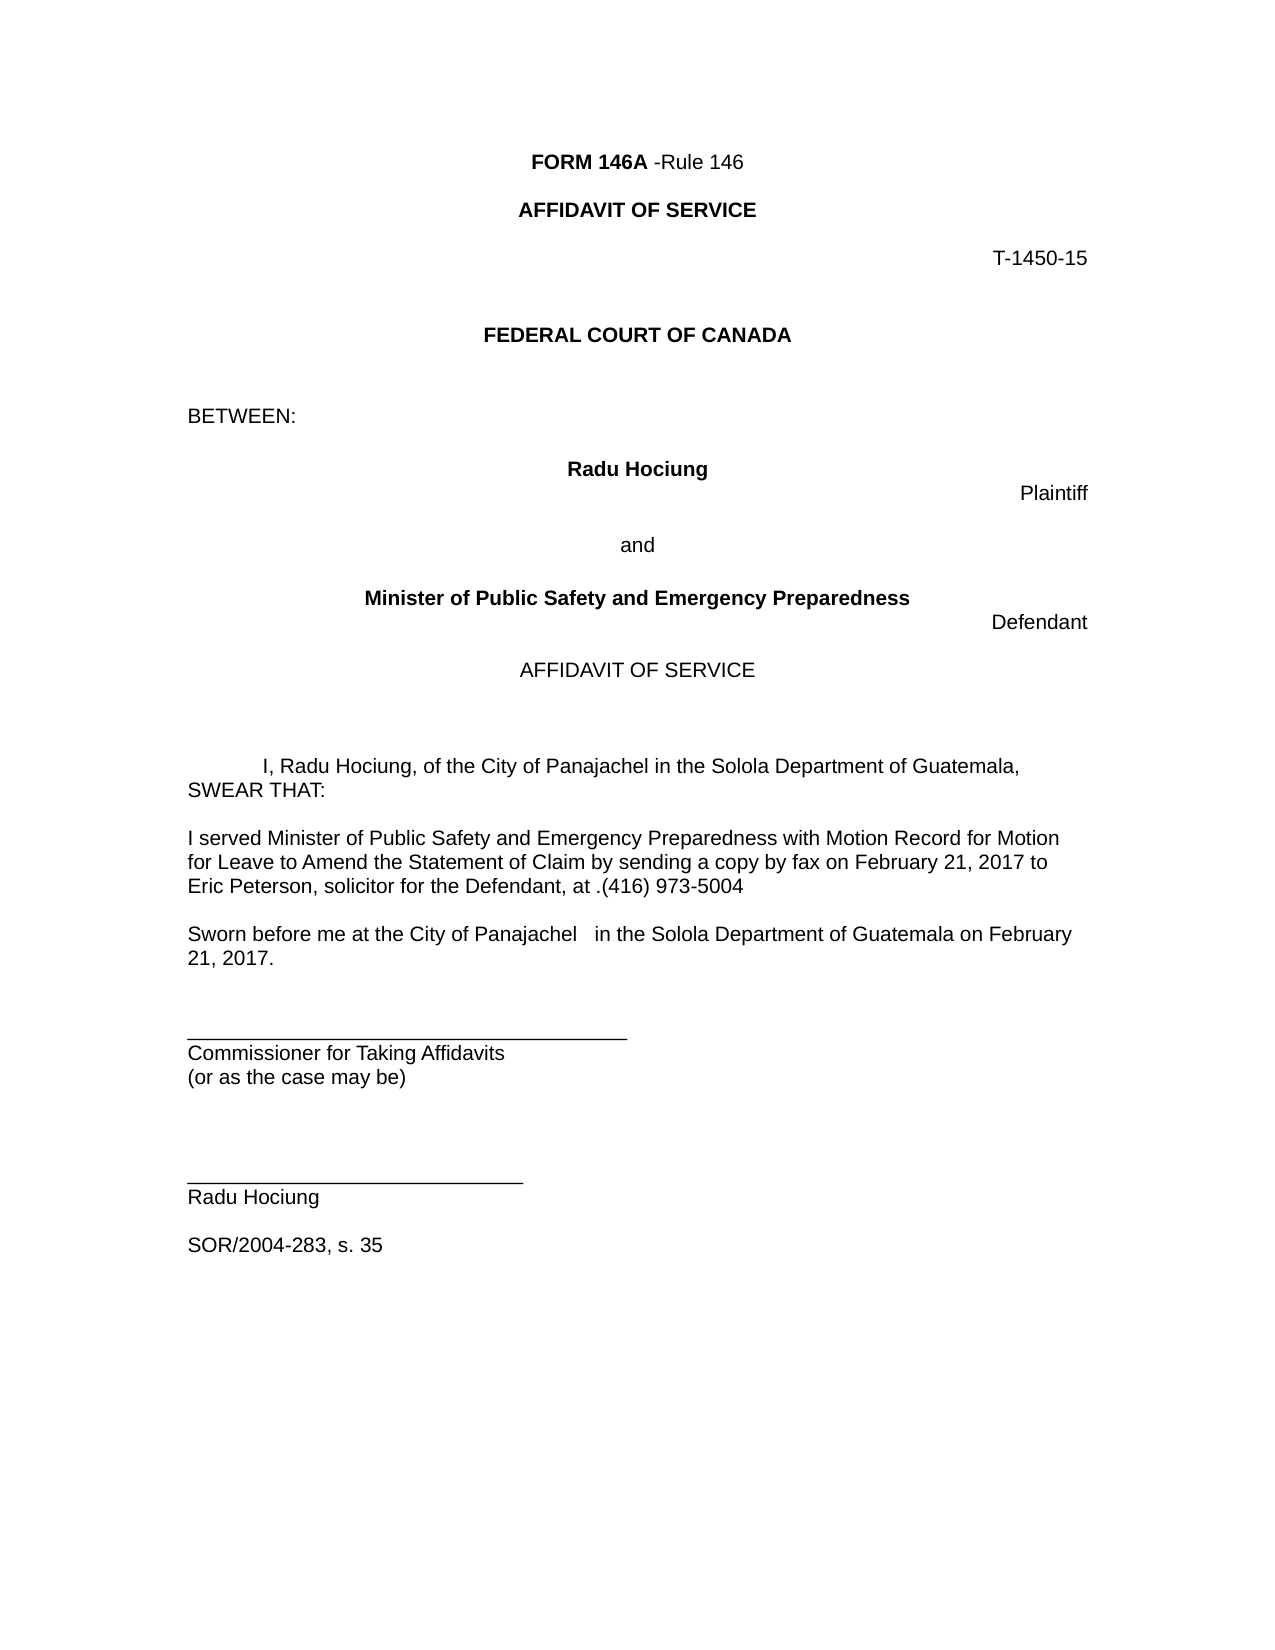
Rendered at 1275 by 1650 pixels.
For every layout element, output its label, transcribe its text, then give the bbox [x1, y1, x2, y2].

text Sworn before me at the City of Panajachel in the Solola Department of Guatemala on February 21, 2017. [187, 921, 1087, 969]
text Commissioner for Taking Affidavits [187, 1041, 1087, 1065]
text ______________________________________ [187, 1017, 1087, 1041]
text SOR/2004-283, s. 35 [187, 1233, 1087, 1257]
text Defendant [187, 610, 1087, 634]
text _____________________________ [187, 1161, 1087, 1185]
text Minister of Public Safety and Emergency Preparedness [187, 586, 1087, 610]
text AFFIDAVIT OF SERVICE [187, 658, 1087, 682]
text Plaintiff [187, 481, 1087, 504]
text BETWEEN: [187, 404, 1087, 428]
text FORM 146A -Rule 146 [187, 150, 1087, 174]
text AFFIDAVIT OF SERVICE [187, 198, 1087, 222]
text (or as the case may be) [187, 1065, 1087, 1089]
text Radu Hociung [187, 457, 1087, 481]
text I, Radu Hociung, of the City of Panajachel in the Solola Department of Guatemala, SWEAR THAT: [187, 754, 1087, 802]
text FEDERAL COURT OF CANADA [187, 322, 1087, 346]
text Radu Hociung [187, 1185, 1087, 1209]
text I served Minister of Public Safety and Emergency Preparedness with Motion Record for Motion for Leave to Amend the Statement of Claim by sending a copy by fax on February 21, 2017 to Eric Peterson, solicitor for the Defendant, at .(416) 973-5004 [187, 826, 1087, 897]
text and [187, 533, 1087, 557]
text T-1450-15 [187, 246, 1087, 270]
